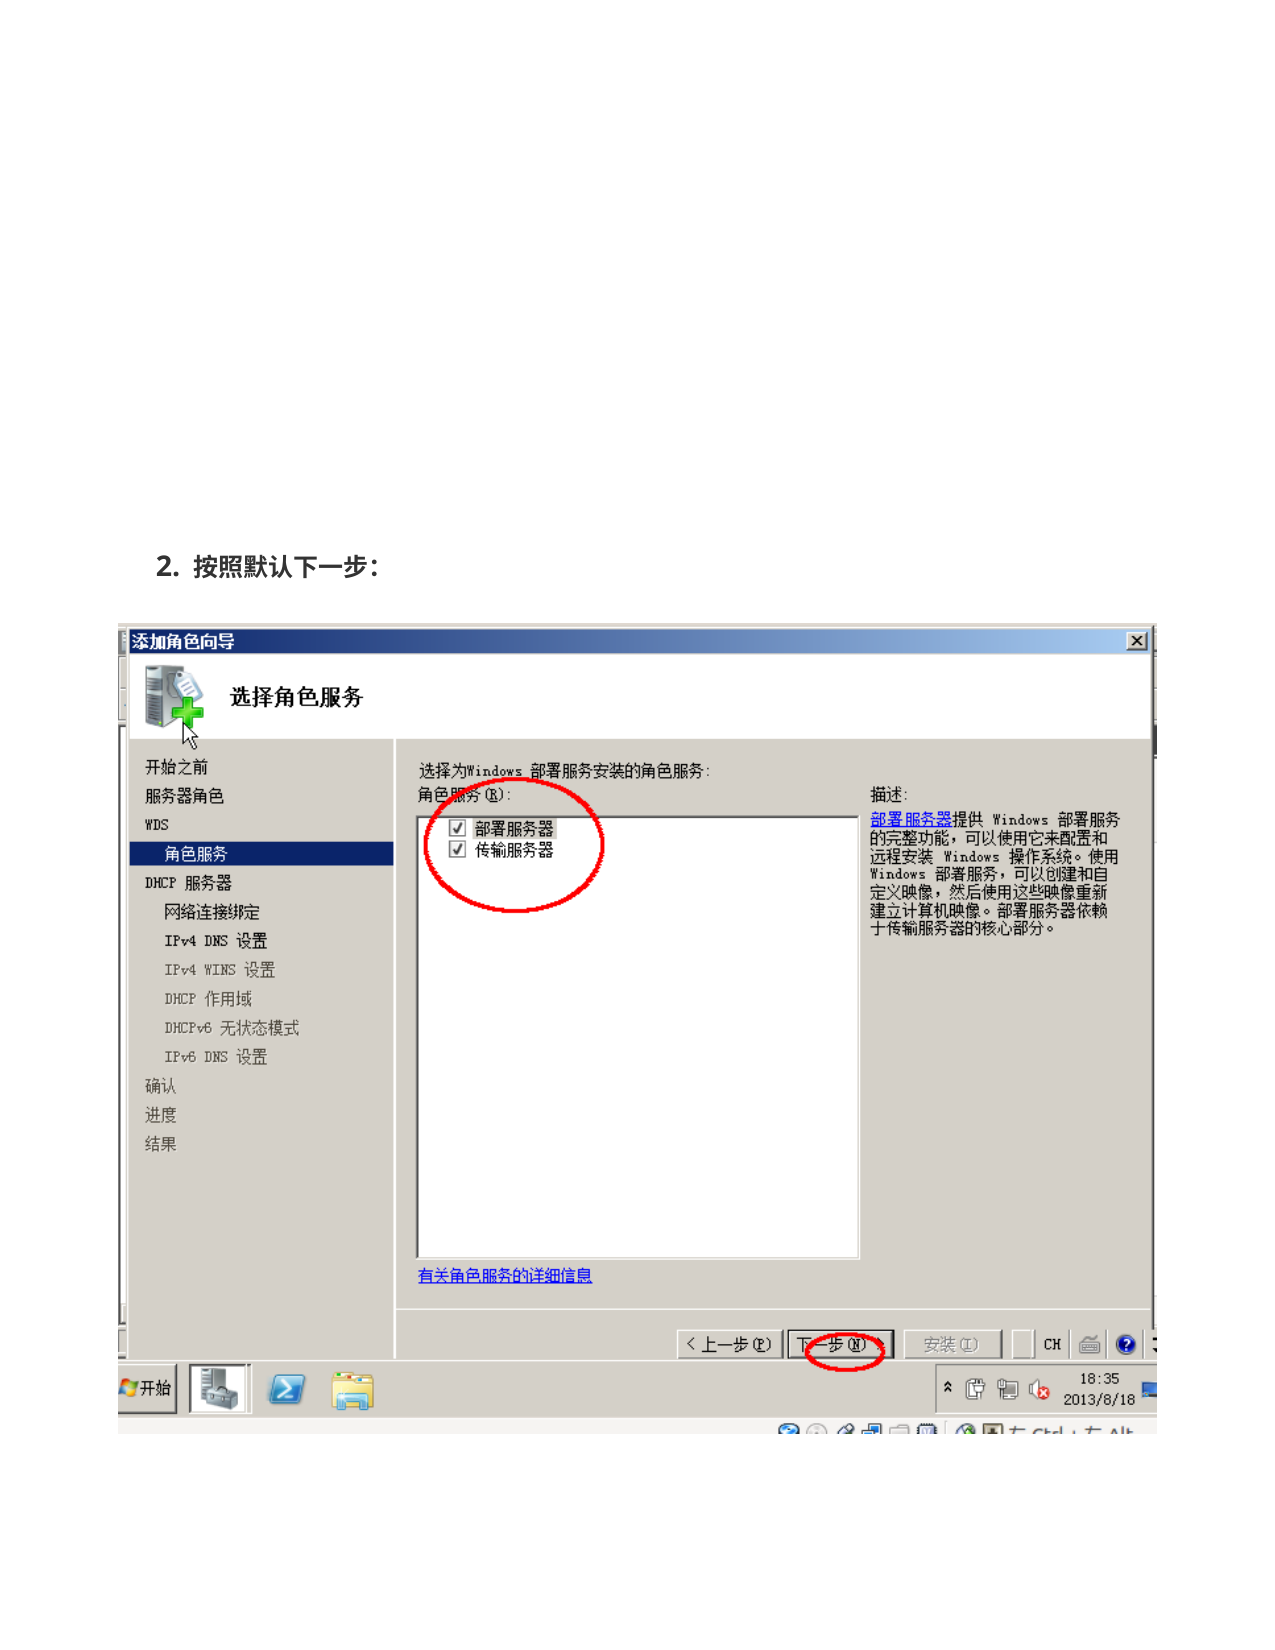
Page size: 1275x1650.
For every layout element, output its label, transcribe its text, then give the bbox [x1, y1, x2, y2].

picture [118, 623, 1157, 1434]
list 按照默认下一步： [156, 546, 1157, 584]
